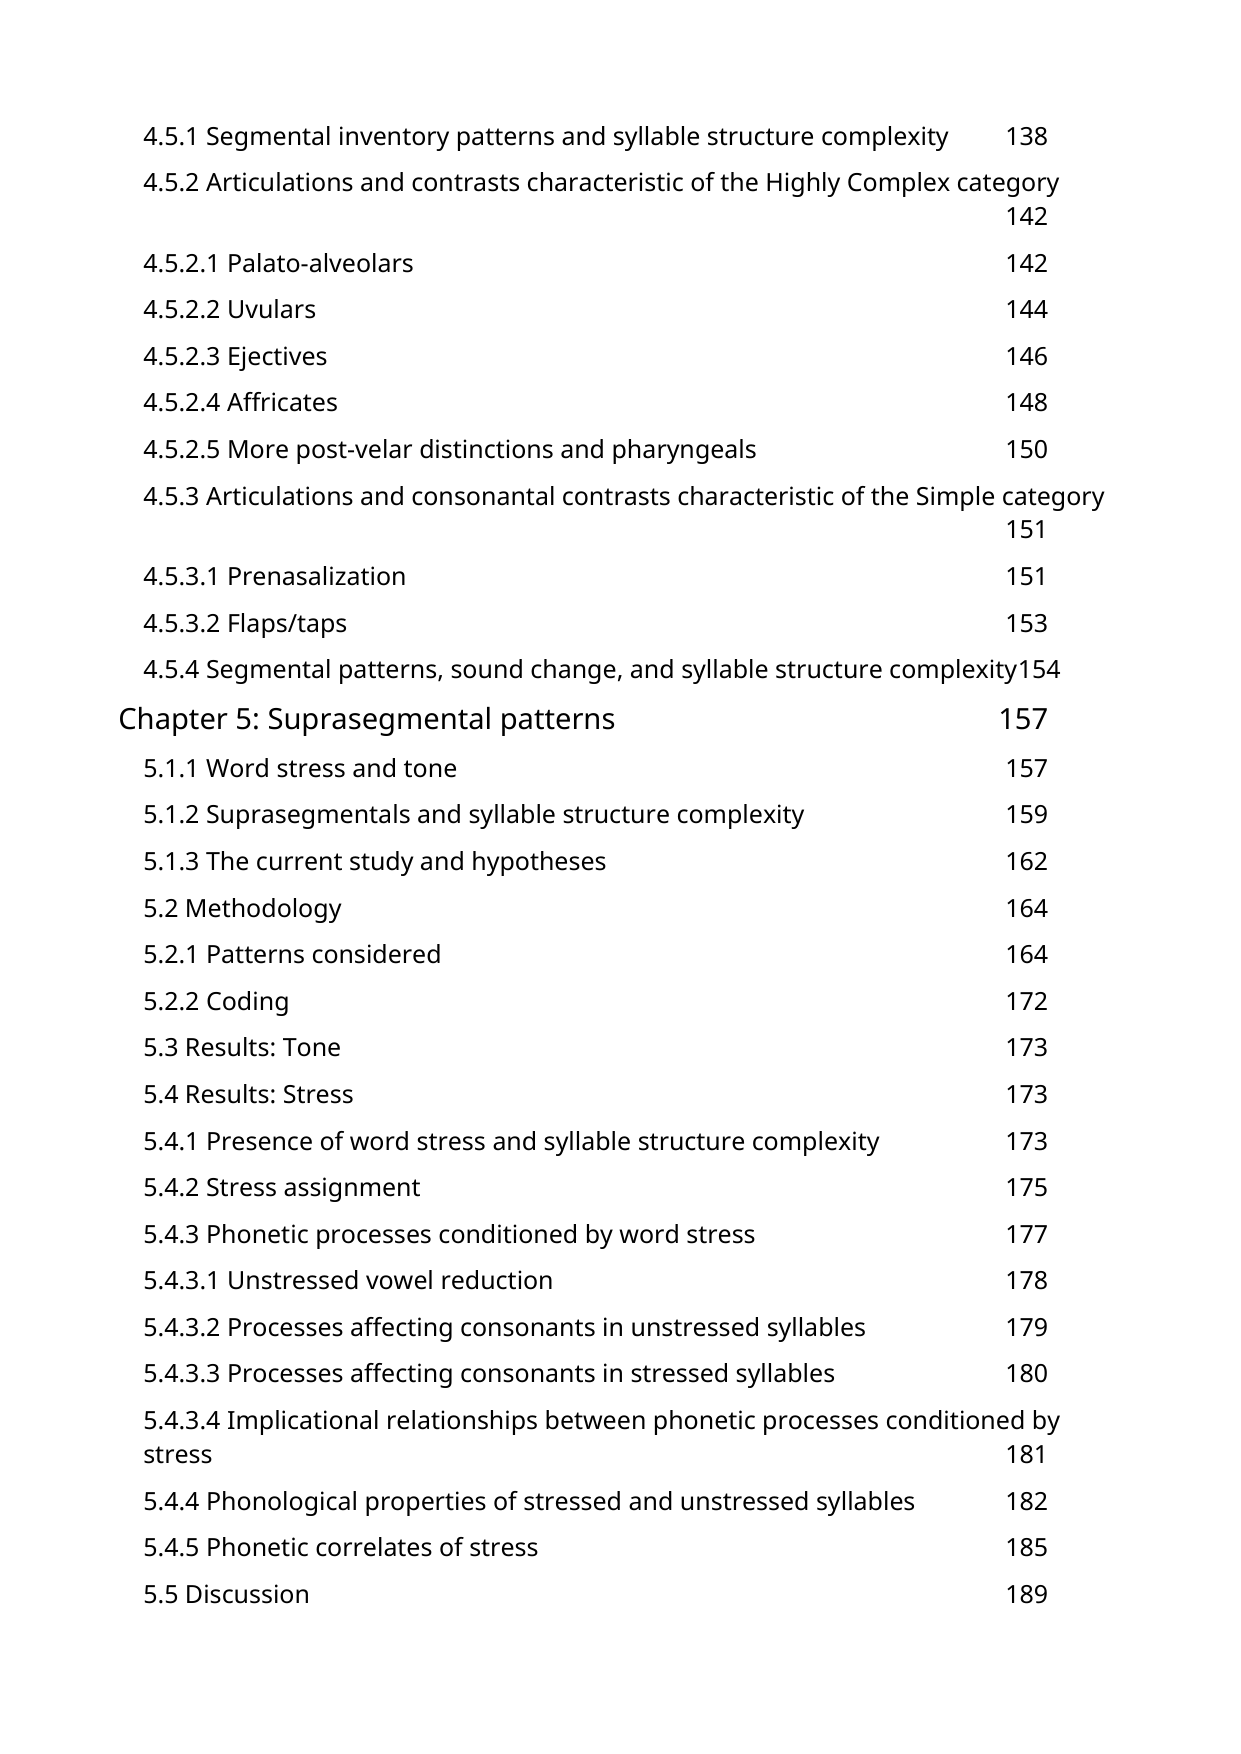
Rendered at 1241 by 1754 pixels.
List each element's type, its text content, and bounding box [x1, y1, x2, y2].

text 4.5.2.4 Affricates 148 [143, 385, 1122, 419]
text 4.5.2.3 Ejectives 146 [143, 338, 1122, 372]
text 5.2 Methodology 164 [143, 890, 1122, 924]
text 4.5.2.1 Palato-alveolars 142 [143, 245, 1122, 279]
text 4.5.4 Segmental patterns, sound change, and syllable structure complexity 154 [143, 652, 1122, 686]
text 5.1.2 Suprasegmentals and syllable structure complexity 159 [143, 797, 1122, 831]
text 4.5.2.5 More post-velar distinctions and pharyngeals 150 [143, 432, 1122, 466]
text 5.5 Discussion 189 [143, 1576, 1122, 1610]
text 4.5.3.2 Flaps/taps 153 [143, 605, 1122, 639]
text 5.4.3.1 Unstressed vowel reduction 178 [143, 1263, 1122, 1297]
text 5.4.2 Stress assignment 175 [143, 1170, 1122, 1204]
text 5.3 Results: Tone 173 [143, 1030, 1122, 1064]
text 4.5.3.1 Prenasalization 151 [143, 559, 1122, 593]
text 5.4.4 Phonological properties of stressed and unstressed syllables 182 [143, 1483, 1122, 1517]
text 5.1.3 The current study and hypotheses 162 [143, 844, 1122, 878]
text 5.4.5 Phonetic correlates of stress 185 [143, 1530, 1122, 1564]
text 5.4.3 Phonetic processes conditioned by word stress 177 [143, 1216, 1122, 1250]
text 4.5.2 Articulations and contrasts characteristic of the Highly Complex category 142 [143, 165, 1122, 233]
text 5.4 Results: Stress 173 [143, 1077, 1122, 1111]
text 5.2.2 Coding 172 [143, 983, 1122, 1017]
text 4.5.3 Articulations and consonantal contrasts characteristic of the Simple category 151 [143, 478, 1122, 546]
text 5.4.3.2 Processes affecting consonants in unstressed syllables 179 [143, 1309, 1122, 1343]
text 5.1.1 Word stress and tone 157 [143, 751, 1122, 785]
text 5.4.3.3 Processes affecting consonants in stressed syllables 180 [143, 1356, 1122, 1390]
text 5.4.3.4 Implicational relationships between phonetic processes conditioned by stress 181 [143, 1402, 1122, 1471]
text 4.5.1 Segmental inventory patterns and syllable structure complexity 138 [143, 118, 1122, 152]
text Chapter 5: Suprasegmental patterns 157 [118, 698, 1122, 738]
text 5.2.1 Patterns considered 164 [143, 937, 1122, 971]
text 5.4.1 Presence of word stress and syllable structure complexity 173 [143, 1123, 1122, 1157]
text 4.5.2.2 Uvulars 144 [143, 292, 1122, 326]
